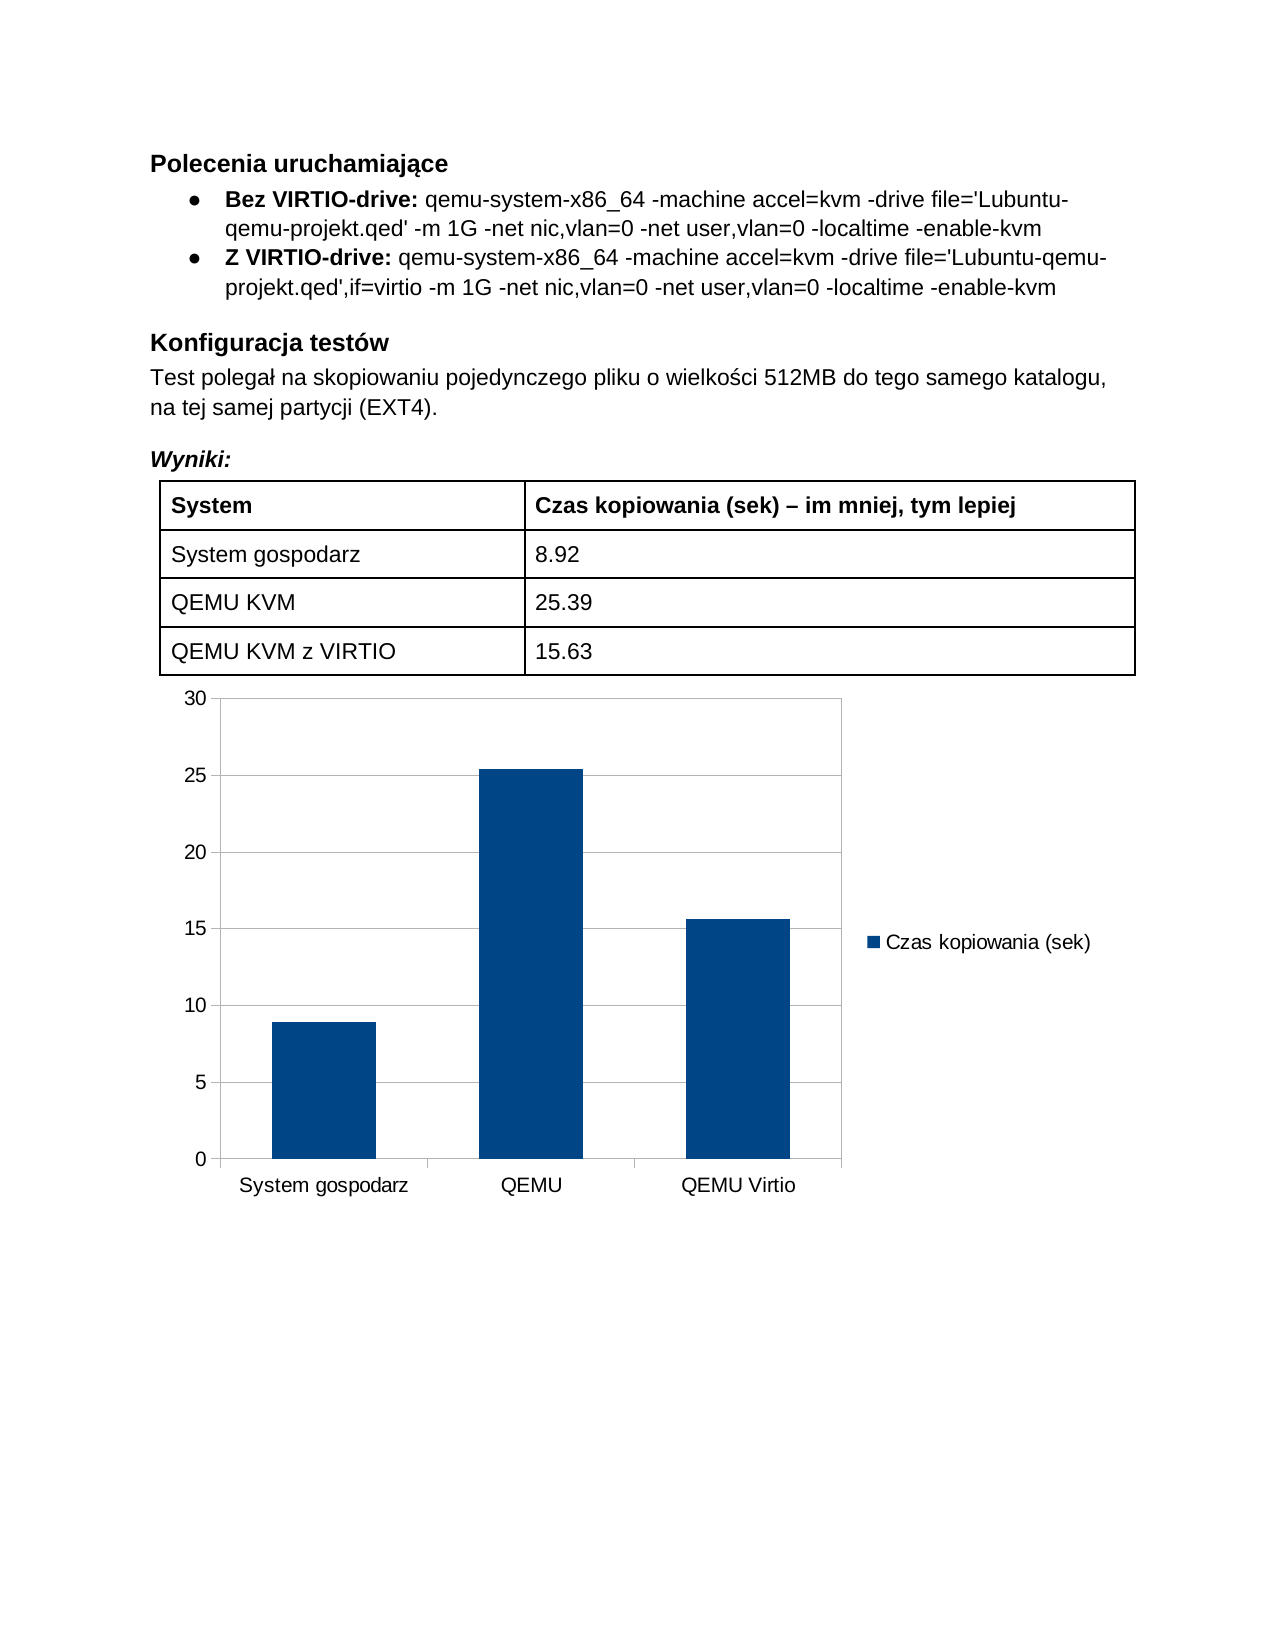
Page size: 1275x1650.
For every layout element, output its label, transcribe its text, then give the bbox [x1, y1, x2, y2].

table_cell QEMU KVM z VIRTIO [161, 628, 524, 674]
table_cell QEMU KVM [161, 579, 524, 626]
table_cell 15.63 [526, 628, 1134, 674]
table_cell System gospodarz [161, 531, 524, 577]
text Test polegał na skopiowaniu pojedynczego pliku o wielkości 512MB do tego samego katalogu, na tej samej partycji (EXT4). [150, 365, 1125, 420]
table_cell 8.92 [526, 531, 1134, 577]
table_cell 25.39 [526, 579, 1134, 626]
table_header System [161, 482, 524, 529]
subtitle Polecenia uruchamiające [150, 150, 1125, 178]
table_header Czas kopiowania (sek) – im mniej, tym lepiej [526, 482, 1134, 529]
list Bez VIRTIO-drive: qemu-system-x86_64 -machine accel=kvm -drive file='Lubuntu-qemu-projekt.qed' -m 1G -net nic,vlan=0 -net user,vlan=0 -localtime -enable-kvm [187, 186, 1125, 241]
subtitle Konfiguracja testów [150, 329, 1125, 357]
list Z VIRTIO-drive: qemu-system-x86_64 -machine accel=kvm -drive file='Lubuntu-qemu-projekt.qed',if=virtio -m 1G -net nic,vlan=0 -net user,vlan=0 -localtime -enable-kvm [187, 245, 1125, 300]
subtitle Wyniki: [150, 447, 1125, 472]
